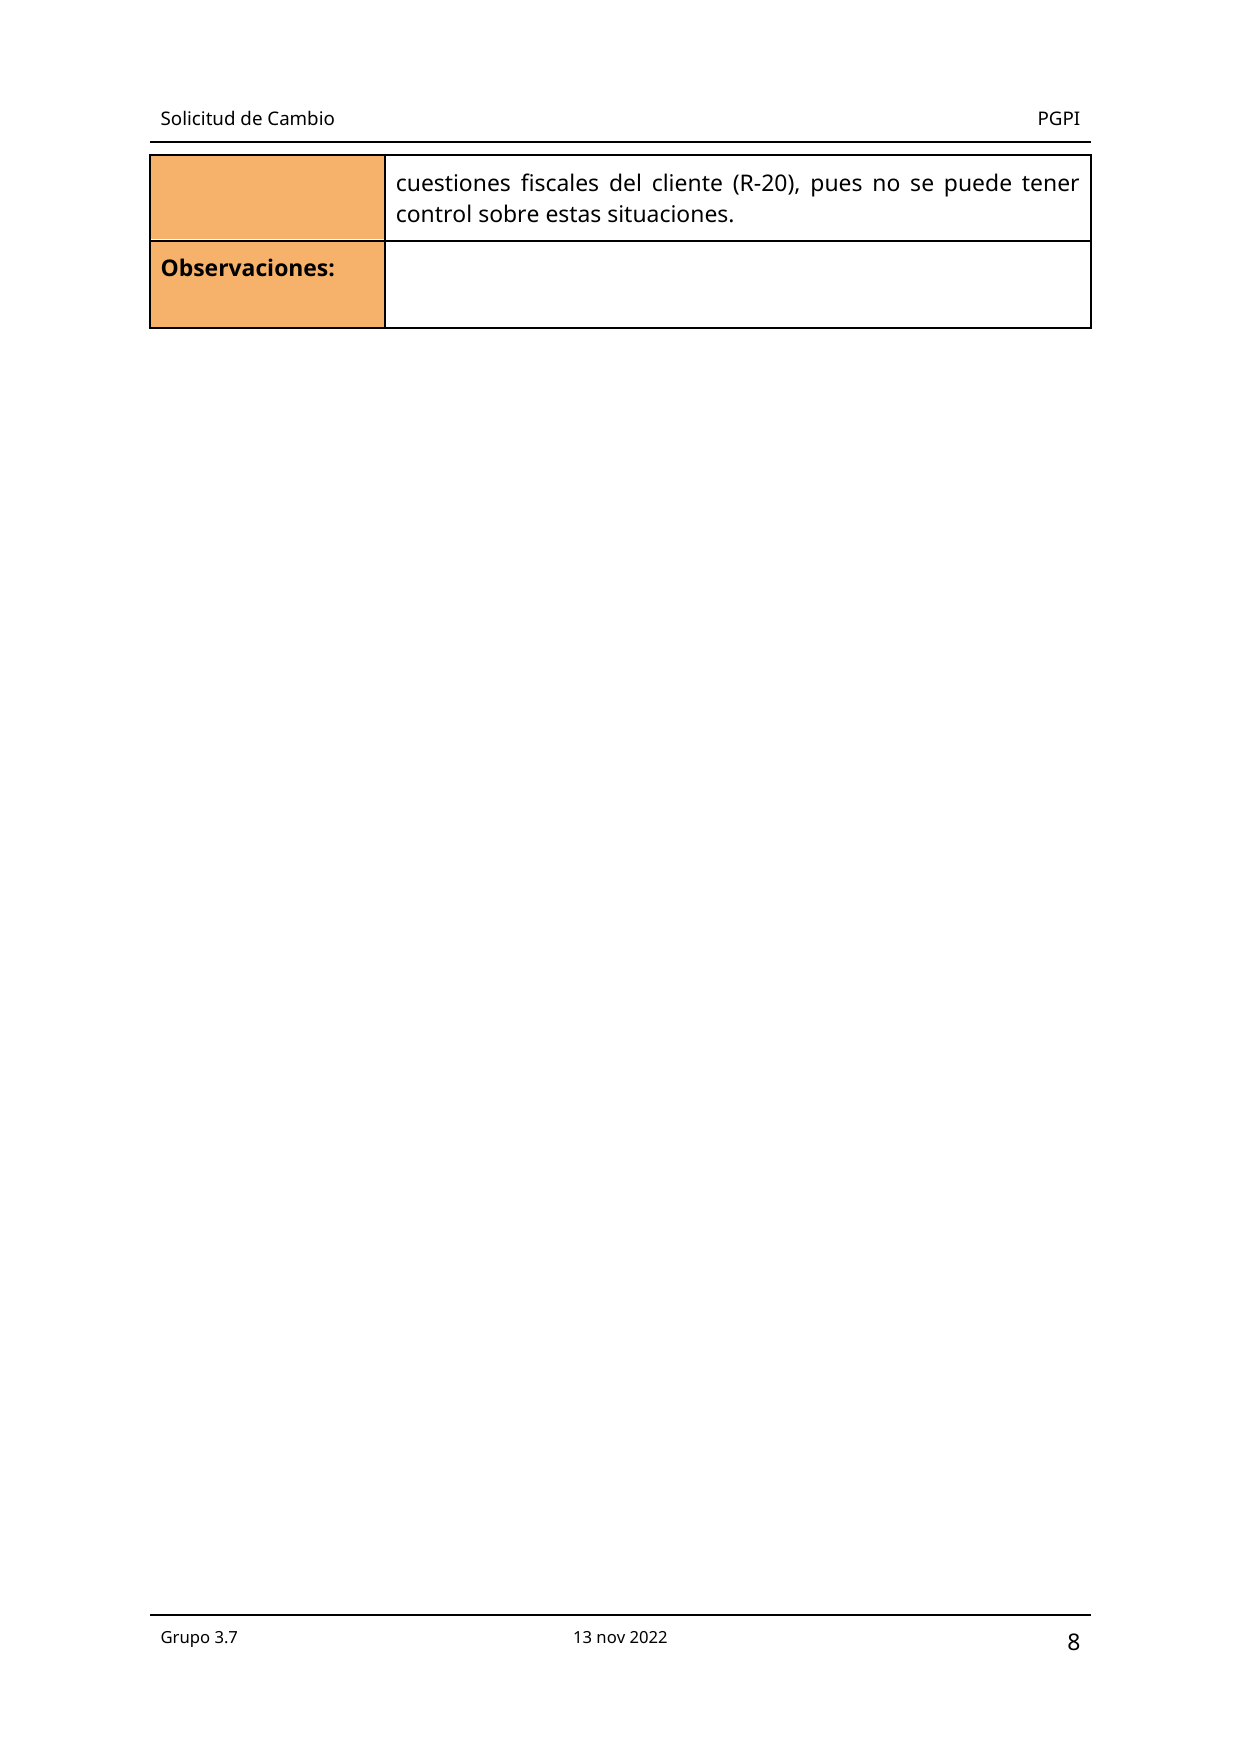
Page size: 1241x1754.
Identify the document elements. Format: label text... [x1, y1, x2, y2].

table_cell [151, 156, 384, 239]
table_cell cuestiones fiscales del cliente (R-20), pues no se puede tener control sobre estas situaciones. [386, 156, 1090, 239]
table_cell Observaciones: [151, 242, 384, 327]
table_cell [386, 242, 1090, 327]
